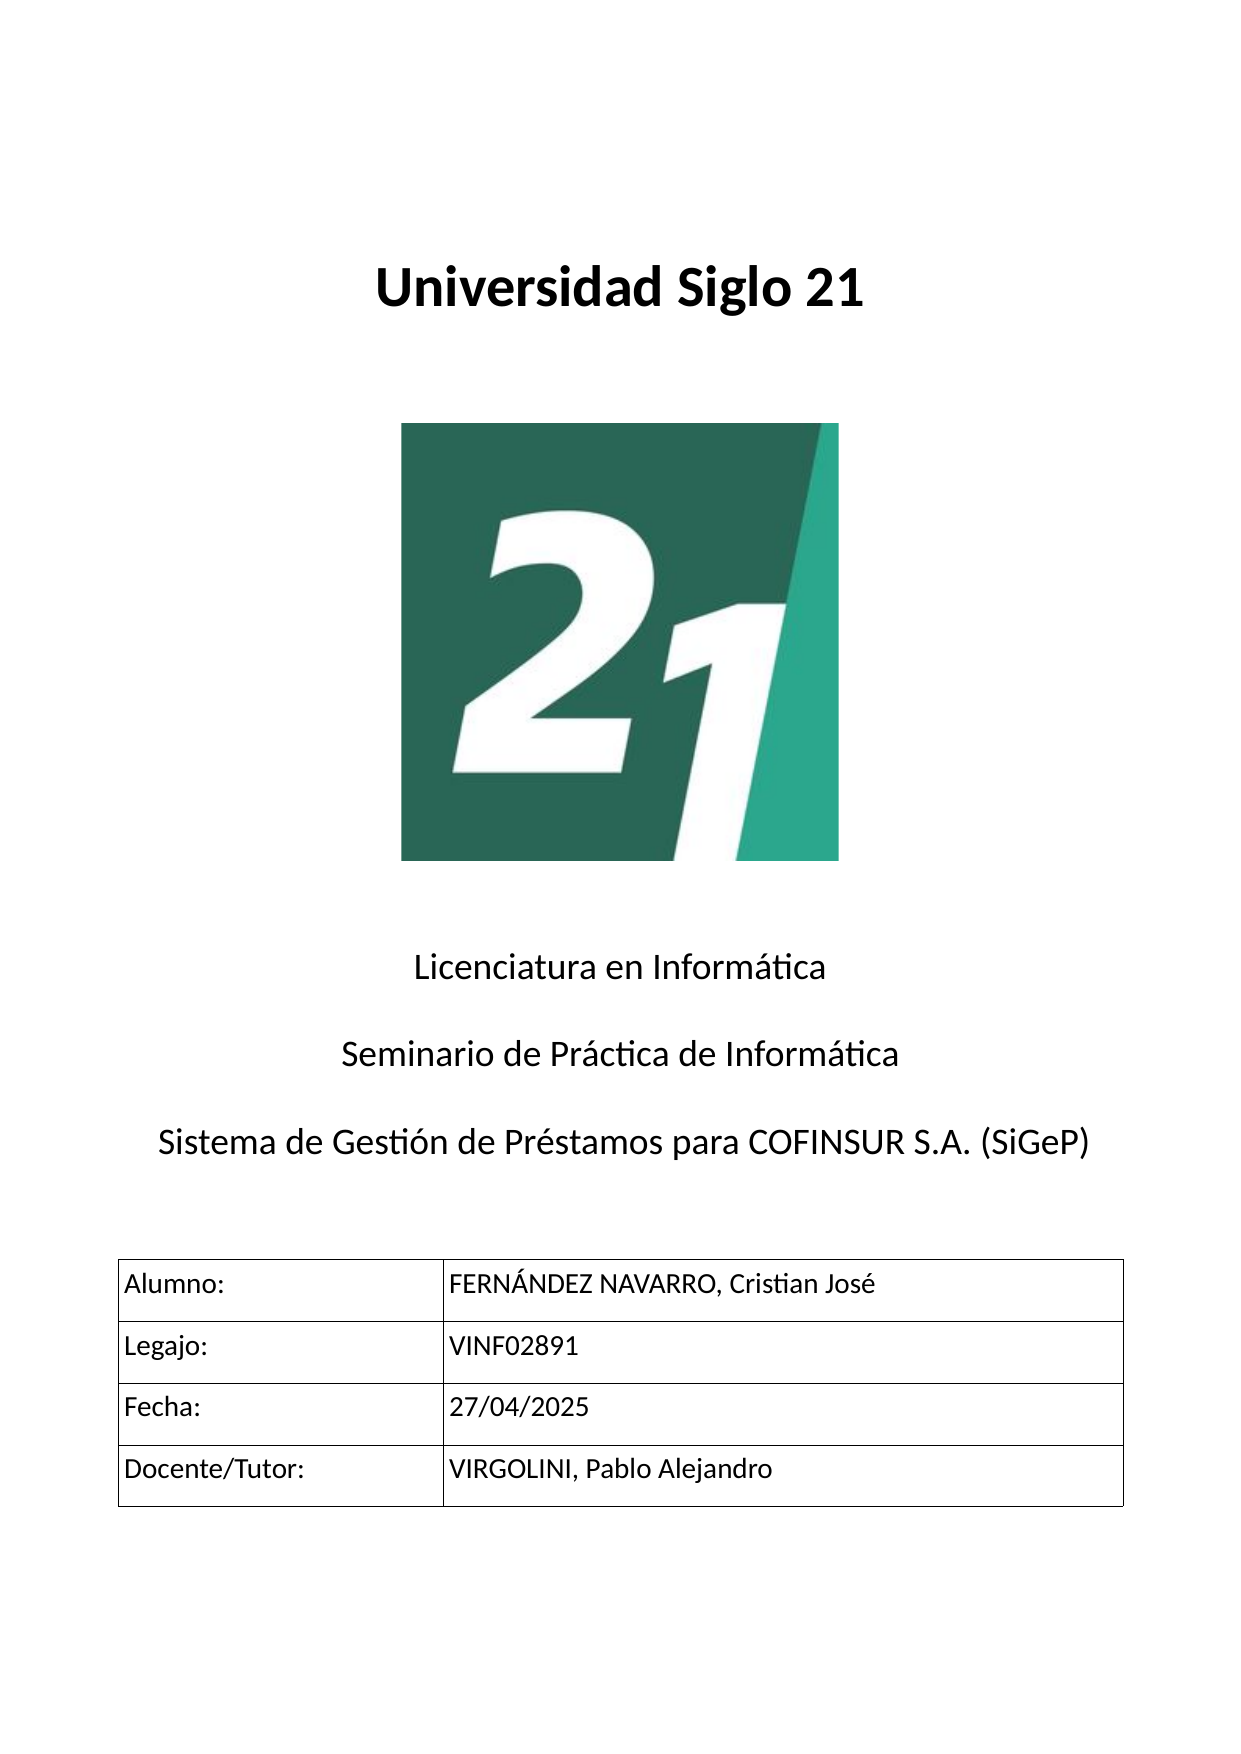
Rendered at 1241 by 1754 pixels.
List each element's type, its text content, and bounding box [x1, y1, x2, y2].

title Universidad Siglo 21 [118, 143, 1122, 321]
table_header Alumno: [119, 1260, 443, 1321]
picture [401, 423, 839, 861]
table_cell Docente/Tutor: [119, 1446, 443, 1506]
subtitle Seminario de Práctica de Informática [118, 1030, 1122, 1076]
subtitle Sistema de Gestión de Préstamos para COFINSUR S.A. (SiGeP) [118, 1118, 1122, 1163]
table_cell VINF02891 [444, 1322, 1123, 1383]
table_cell VIRGOLINI, Pablo Alejandro [444, 1446, 1123, 1506]
table_header FERNÁNDEZ NAVARRO, Cristian José [444, 1260, 1123, 1321]
table_cell Fecha: [119, 1384, 443, 1444]
table_cell 27/04/2025 [444, 1384, 1123, 1444]
subtitle Licenciatura en Informática [118, 943, 1122, 988]
table_cell Legajo: [119, 1322, 443, 1383]
